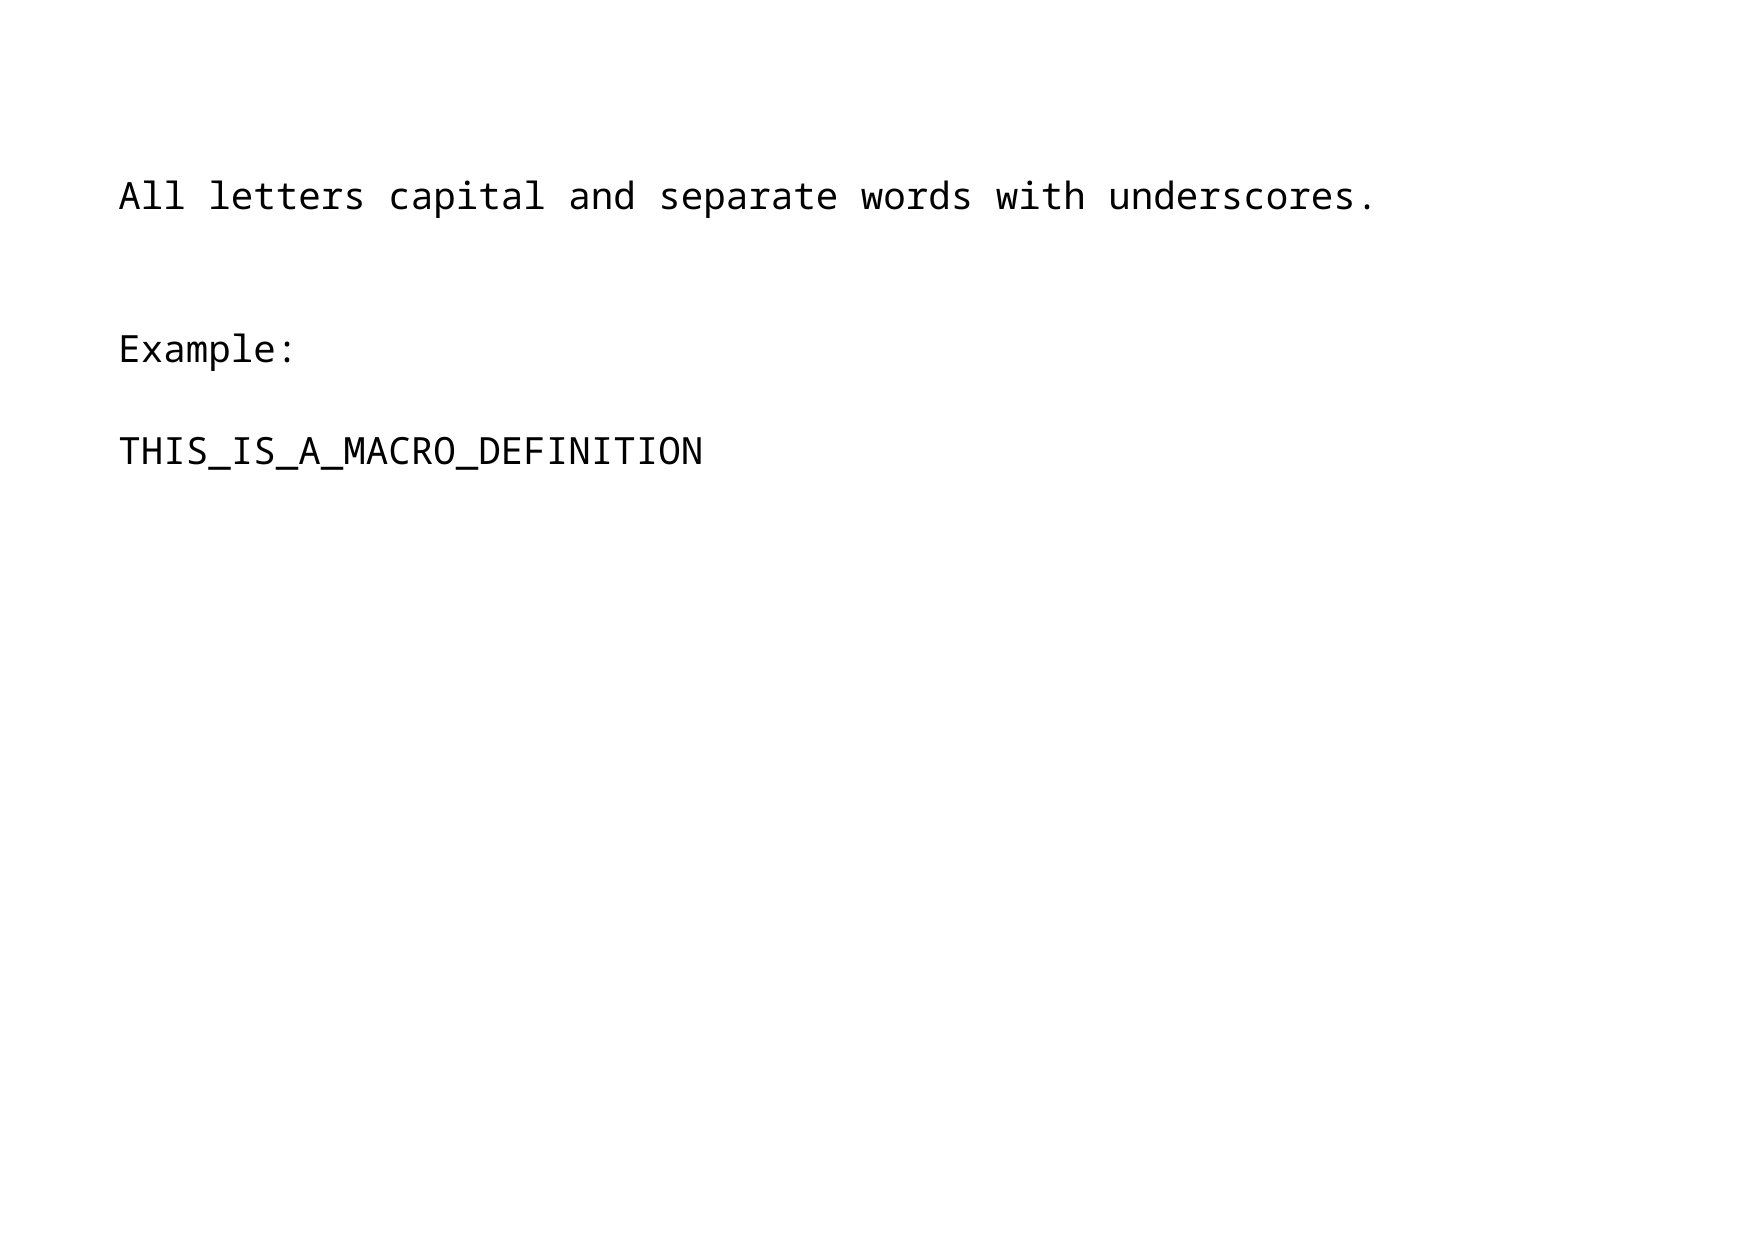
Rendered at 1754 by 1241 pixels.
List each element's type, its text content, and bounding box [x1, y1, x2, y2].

text THIS_IS_A_MACRO_DEFINITION [118, 424, 1636, 475]
text All letters capital and separate words with underscores. [118, 169, 1636, 220]
text Example: [118, 322, 1636, 373]
